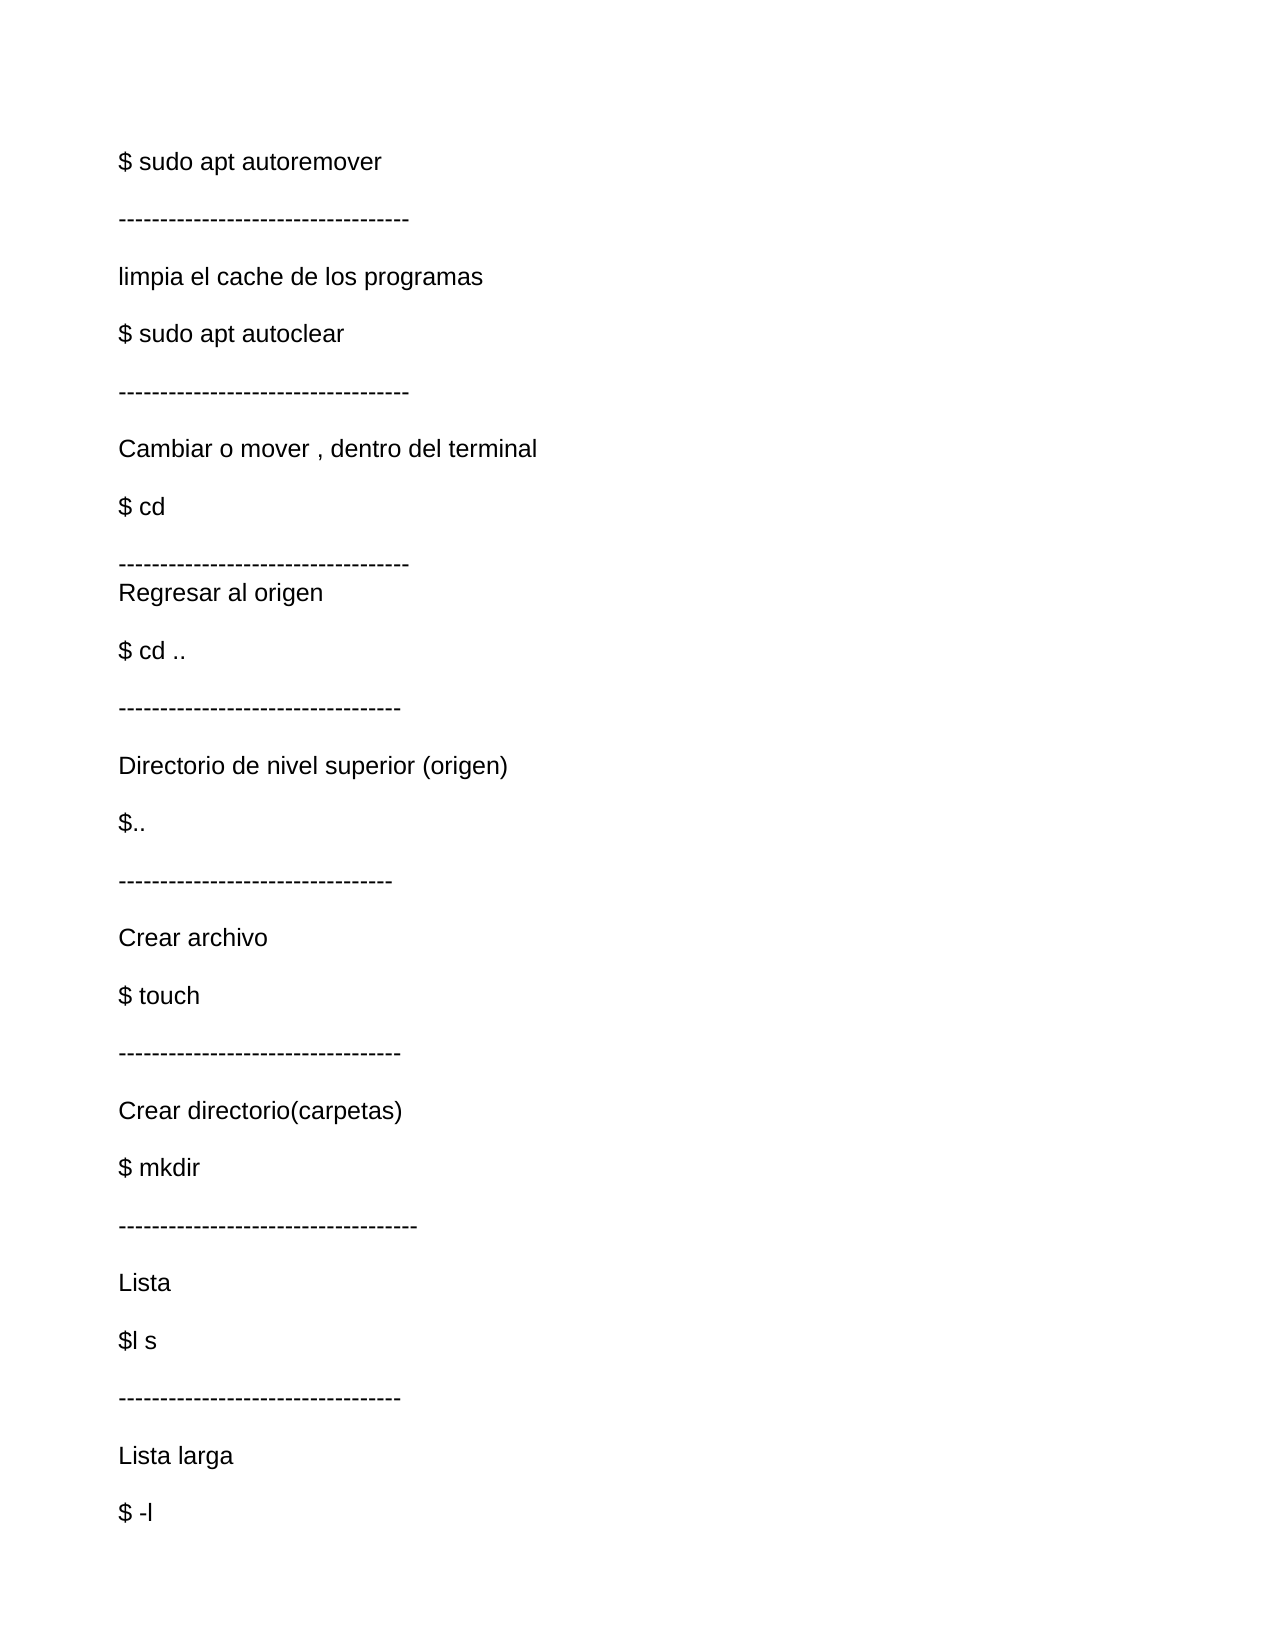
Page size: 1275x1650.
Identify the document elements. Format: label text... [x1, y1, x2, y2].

text Lista larga [118, 1441, 1157, 1469]
text Lista [118, 1268, 1157, 1297]
text Crear directorio(carpetas) [118, 1096, 1157, 1124]
text $ mkdir [118, 1153, 1157, 1182]
text ----------------------------------- [118, 204, 1157, 233]
text ----------------------------------- [118, 377, 1157, 406]
text $ sudo apt autoremover [118, 147, 1157, 176]
text $ sudo apt autoclear [118, 319, 1157, 348]
text $ cd .. [118, 636, 1157, 664]
text --------------------------------- [118, 866, 1157, 894]
text Cambiar o mover , dentro del terminal [118, 434, 1157, 463]
text ---------------------------------- [118, 1383, 1157, 1412]
text ---------------------------------- [118, 1038, 1157, 1067]
text ------------------------------------ [118, 1211, 1157, 1239]
text $ -l [118, 1498, 1157, 1527]
text ---------------------------------- [118, 693, 1157, 722]
text $ touch [118, 981, 1157, 1009]
text Directorio de nivel superior (origen) [118, 751, 1157, 779]
text $.. [118, 808, 1157, 837]
text limpia el cache de los programas [118, 262, 1157, 291]
text $l s [118, 1326, 1157, 1354]
text ----------------------------------- [118, 549, 1157, 578]
text Crear archivo [118, 923, 1157, 952]
text $ cd [118, 492, 1157, 521]
text Regresar al origen [118, 578, 1157, 607]
